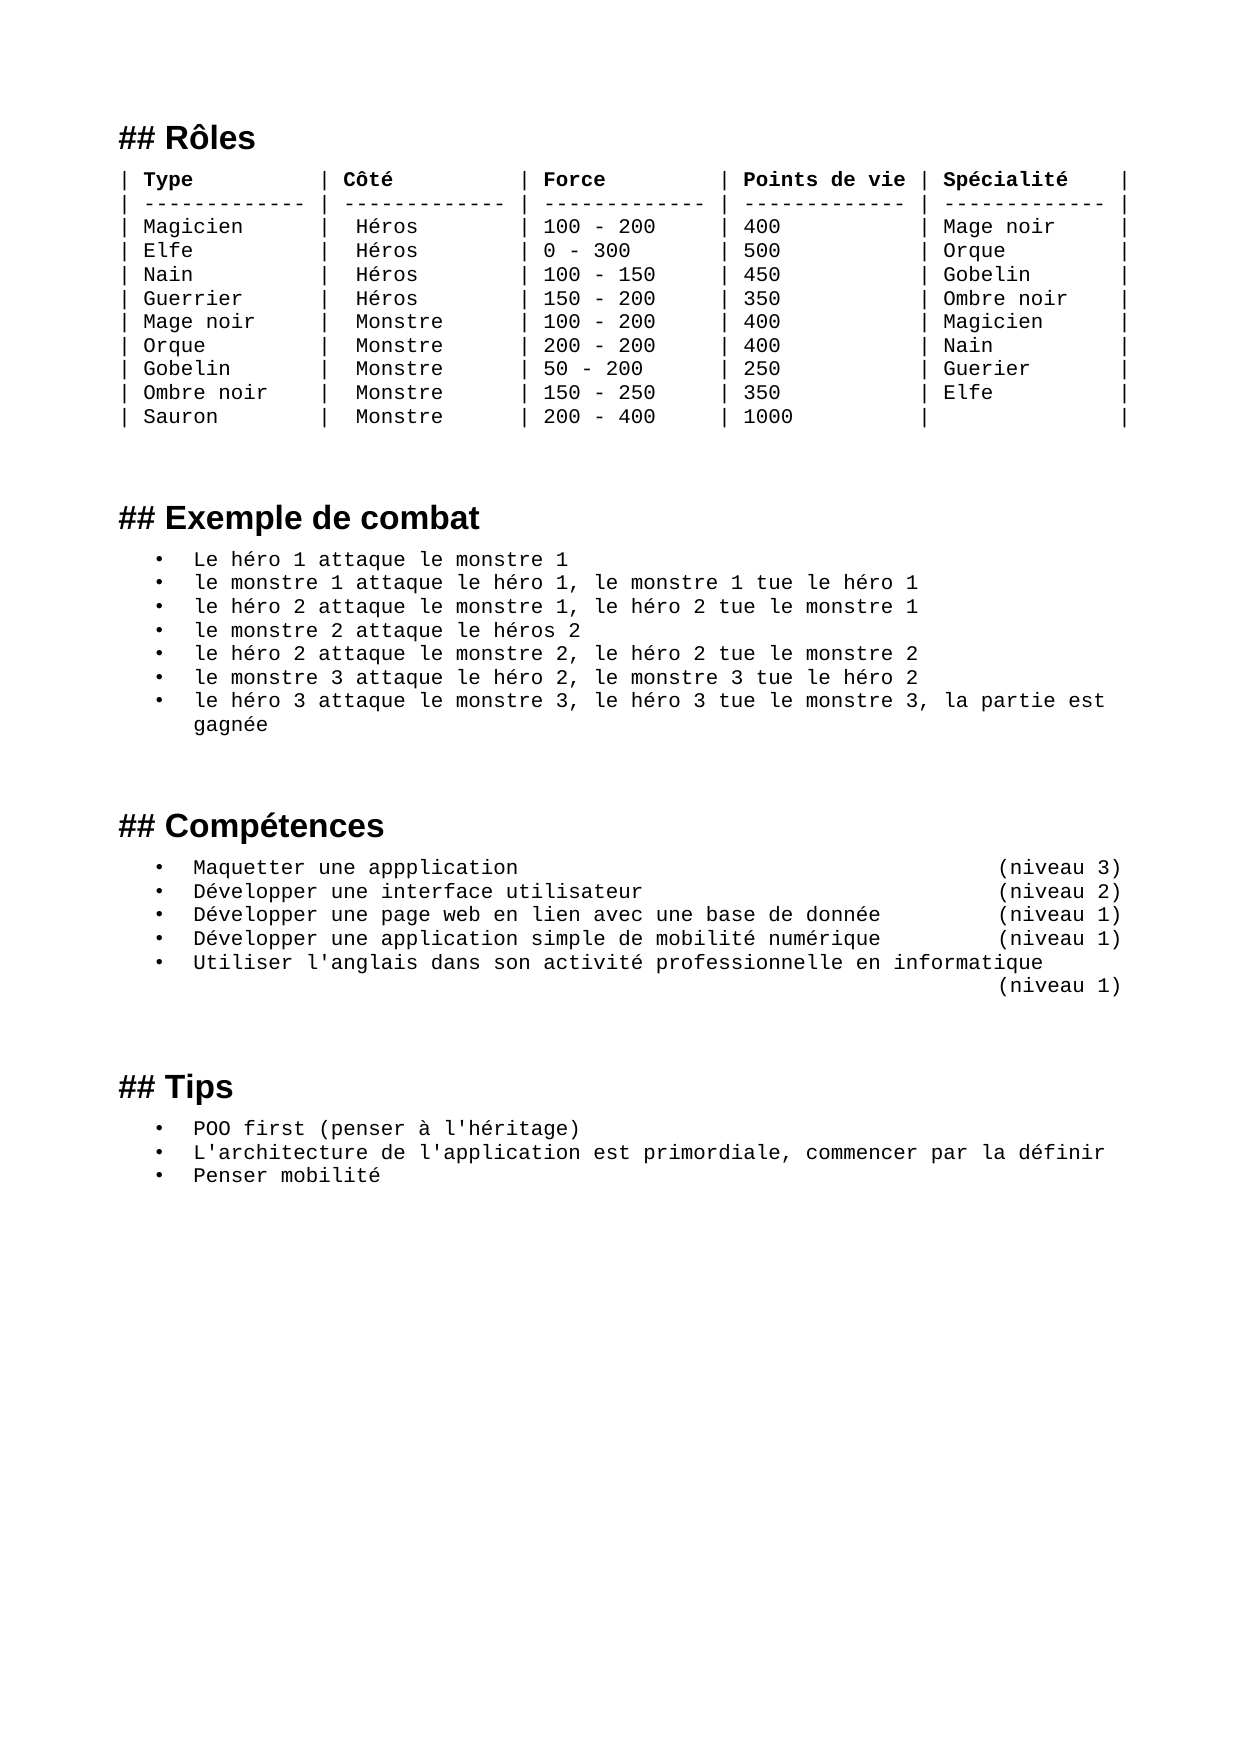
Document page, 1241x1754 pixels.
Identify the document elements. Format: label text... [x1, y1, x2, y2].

list le monstre 2 attaque le héros 2 [156, 619, 1122, 643]
list le héro 2 attaque le monstre 1, le héro 2 tue le monstre 1 [156, 596, 1122, 619]
list le héro 3 attaque le monstre 3, le héro 3 tue le monstre 3, la partie est gagnée [156, 691, 1122, 738]
text | Orque | Monstre | 200 - 200 | 400 | Nain | [118, 335, 1140, 358]
text | Ombre noir | Monstre | 150 - 250 | 350 | Elfe | [118, 382, 1140, 406]
text | Elfe | Héros | 0 - 300 | 500 | Orque | [118, 240, 1140, 264]
list Développer une page web en lien avec une base de donnée (niveau 1) [156, 904, 1122, 928]
subtitle ## Rôles [118, 118, 1122, 157]
text | ------------- | ------------- | ------------- | ------------- | ------------- | [118, 193, 1140, 217]
text | Sauron | Monstre | 200 - 400 | 1000 | | [118, 406, 1140, 429]
list Développer une interface utilisateur (niveau 2) [156, 881, 1122, 904]
text | Gobelin | Monstre | 50 - 200 | 250 | Guerier | [118, 358, 1140, 382]
text | Mage noir | Monstre | 100 - 200 | 400 | Magicien | [118, 311, 1140, 335]
text | Nain | Héros | 100 - 150 | 450 | Gobelin | [118, 264, 1140, 287]
list Maquetter une appplication (niveau 3) [156, 857, 1122, 881]
list Penser mobilité [156, 1166, 1122, 1189]
list le monstre 1 attaque le héro 1, le monstre 1 tue le héro 1 [156, 572, 1122, 596]
text | Guerrier | Héros | 150 - 200 | 350 | Ombre noir | [118, 287, 1140, 311]
subtitle ## Compétences [118, 806, 1122, 844]
text | Type | Côté | Force | Points de vie | Spécialité | [118, 169, 1140, 193]
list Développer une application simple de mobilité numérique (niveau 1) [156, 928, 1122, 952]
text | Magicien | Héros | 100 - 200 | 400 | Mage noir | [118, 217, 1140, 240]
list Utiliser l'anglais dans son activité professionnelle en informatique (niveau 1) [156, 952, 1122, 999]
subtitle ## Exemple de combat [118, 497, 1122, 536]
list le héro 2 attaque le monstre 2, le héro 2 tue le monstre 2 [156, 643, 1122, 667]
list L'architecture de l'application est primordiale, commencer par la définir [156, 1142, 1122, 1166]
list POO first (penser à l'héritage) [156, 1118, 1122, 1142]
list Le héro 1 attaque le monstre 1 [156, 549, 1122, 572]
list le monstre 3 attaque le héro 2, le monstre 3 tue le héro 2 [156, 667, 1122, 691]
subtitle ## Tips [118, 1067, 1122, 1106]
